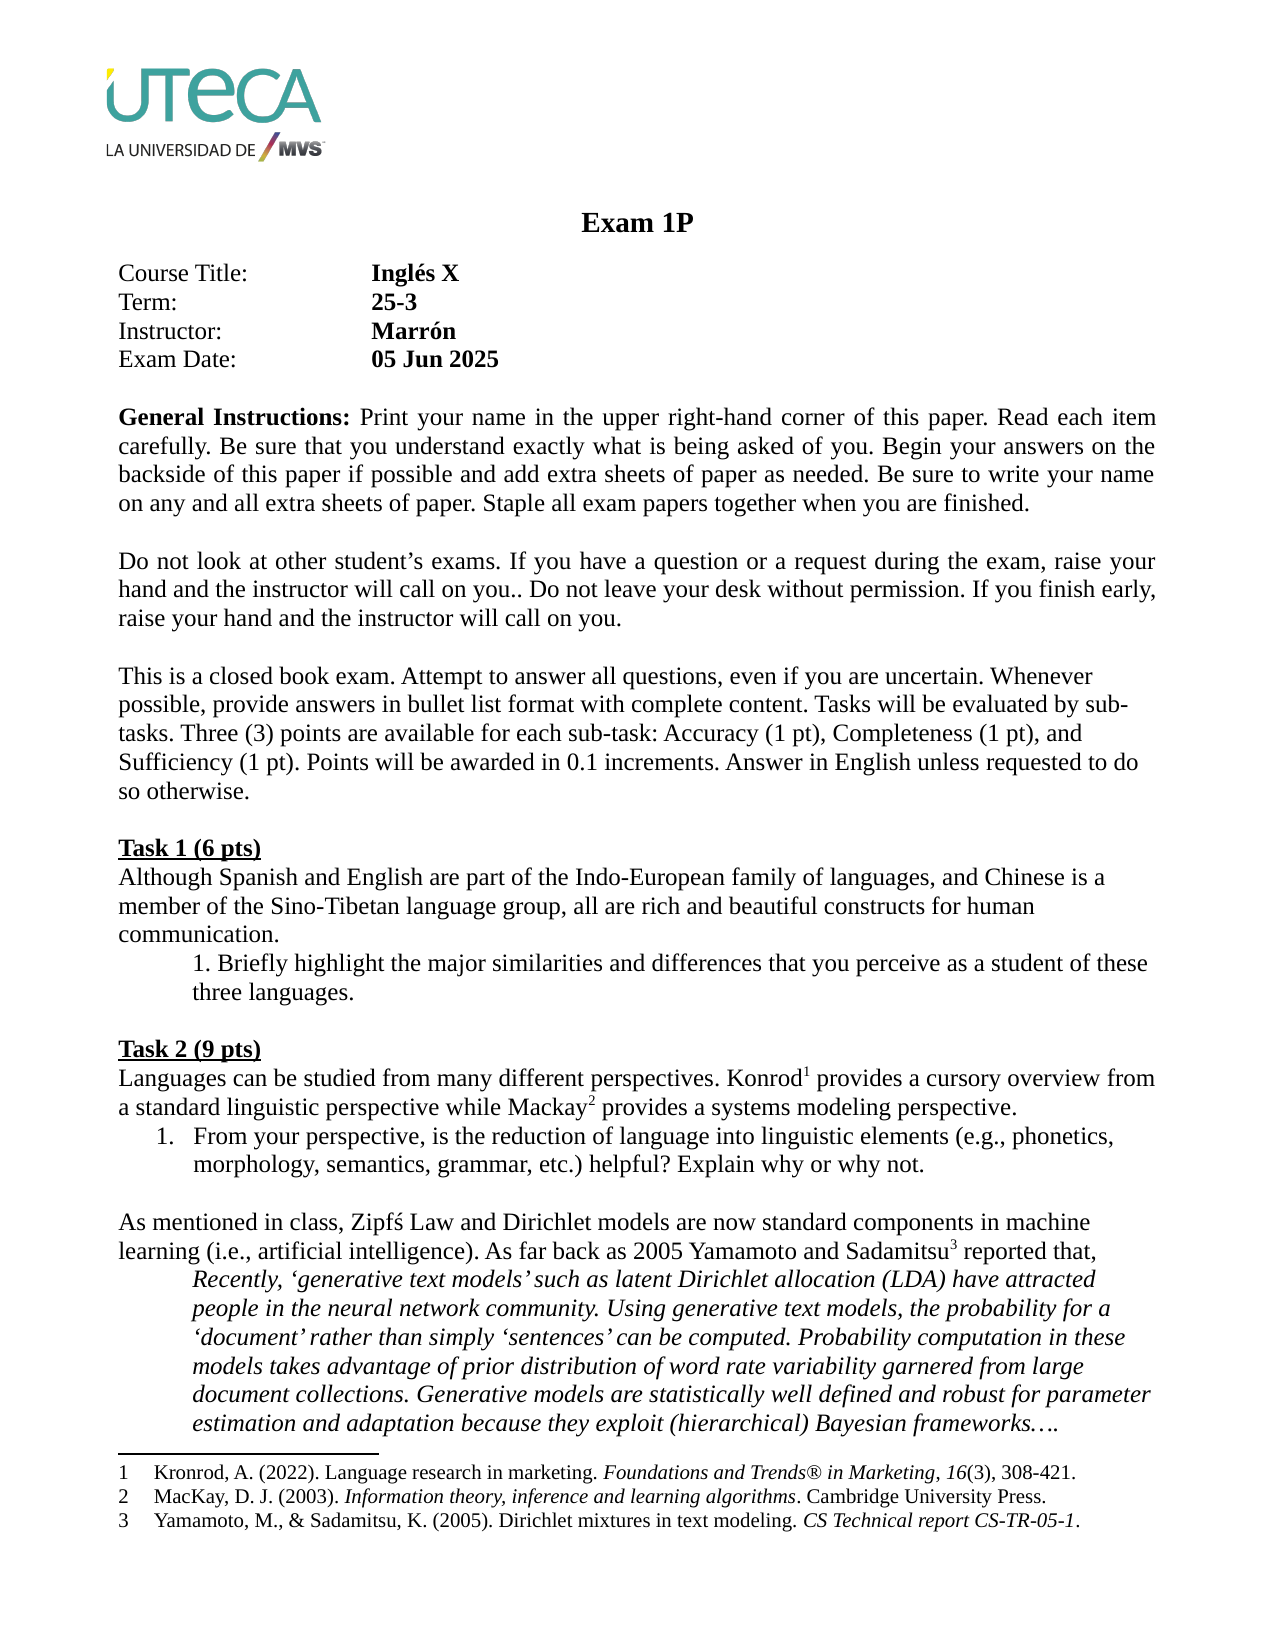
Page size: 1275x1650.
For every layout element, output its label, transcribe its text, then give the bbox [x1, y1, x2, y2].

text 1. Briefly highlight the major similarities and differences that you perceive as a student of these three languages. [192, 948, 1157, 1006]
table_cell Term: [118, 287, 371, 316]
text Although Spanish and English are part of the Indo-European family of languages, and Chinese is a member of the Sino-Tibetan language group, all are rich and beautiful constructs for human communication. [118, 862, 1157, 948]
text This is a closed book exam. Attempt to answer all questions, even if you are uncertain. Whenever possible, provide answers in bullet list format with complete content. Tasks will be evaluated by sub-tasks. Three (3) points are available for each sub-task: Accuracy (1 pt), Completeness (1 pt), and Sufficiency (1 pt). Points will be awarded in 0.1 increments. Answer in English unless requested to do so otherwise. [118, 661, 1157, 804]
text Do not look at other student’s exams. If you have a question or a request during the exam, raise your hand and the instructor will call on you.. Do not leave your desk without permission. If you finish early, raise your hand and the instructor will call on you. [118, 546, 1157, 632]
table_cell 25-3 [371, 287, 1157, 316]
text Task 2 (9 pts) [118, 1034, 1157, 1063]
text Kronrod, A. (2022). Language research in marketing. Foundations and Trends® in Marketing, 16(3), 308-421. [118, 1460, 1157, 1484]
table_cell Marrón [371, 316, 1157, 344]
text Exam 1P [118, 205, 1157, 239]
table_header Inglés X [371, 258, 1157, 287]
text As mentioned in class, Zipfś Law and Dirichlet models are now standard components in machine learning (i.e., artificial intelligence). As far back as 2005 Yamamoto and Sadamitsu reported that, [118, 1207, 1157, 1264]
text Recently, ‘generative text models’ such as latent Dirichlet allocation (LDA) have attracted people in the neural network community. Using generative text models, the probability for a ‘document’ rather than simply ‘sentences’ can be computed. Probability computation in these models takes advantage of prior distribution of word rate variability garnered from large document collections. Generative models are statistically well defined and robust for parameter estimation and adaptation because they exploit (hierarchical) Bayesian frameworks…. [192, 1264, 1157, 1437]
text Task 1 (6 pts) [118, 833, 1157, 862]
text General Instructions: Print your name in the upper right-hand corner of this paper. Read each item carefully. Be sure that you understand exactly what is being asked of you. Begin your answers on the backside of this paper if possible and add extra sheets of paper as needed. Be sure to write your name on any and all extra sheets of paper. Staple all exam papers together when you are finished. [118, 402, 1157, 517]
list From your perspective, is the reduction of language into linguistic elements (e.g., phonetics, morphology, semantics, grammar, etc.) helpful? Explain why or why not. [156, 1121, 1157, 1178]
table_cell 05 Jun 2025 [371, 345, 1157, 373]
text MacKay, D. J. (2003). Information theory, inference and learning algorithms. Cambridge University Press. [118, 1484, 1157, 1508]
table_header Course Title: [118, 258, 371, 287]
text Languages can be studied from many different perspectives. Konrod provides a cursory overview from a standard linguistic perspective while Mackay provides a systems modeling perspective. [118, 1063, 1157, 1121]
text Yamamoto, M., & Sadamitsu, K. (2005). Dirichlet mixtures in text modeling. CS Technical report CS-TR-05-1. [118, 1508, 1157, 1532]
picture [104, 64, 328, 166]
table_cell Instructor: [118, 316, 371, 344]
table_cell Exam Date: [118, 345, 371, 373]
